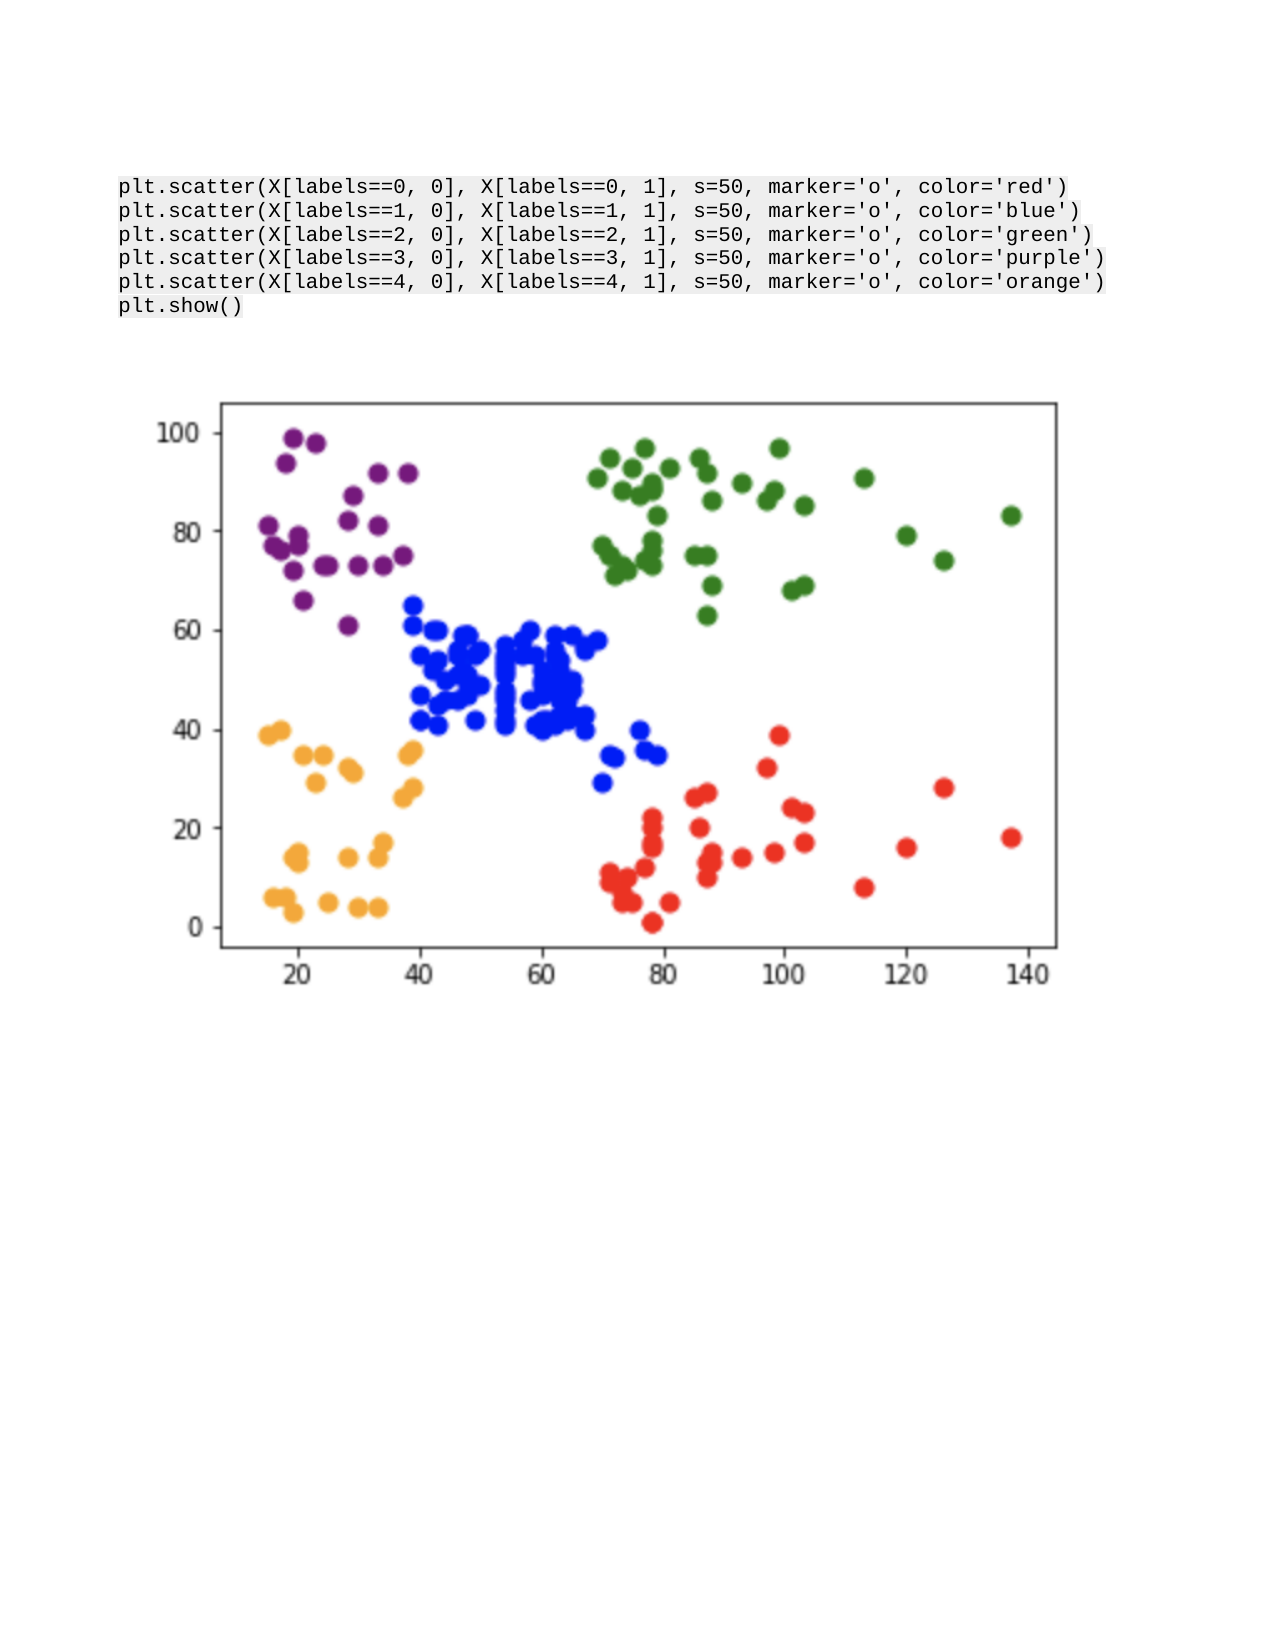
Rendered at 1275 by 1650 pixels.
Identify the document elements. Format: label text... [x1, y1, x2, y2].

text plt.scatter(X[labels==1, 0], X[labels==1, 1], s=50, marker='o', color='blue') [118, 200, 1157, 224]
text plt.scatter(X[labels==0, 0], X[labels==0, 1], s=50, marker='o', color='red') [118, 176, 1157, 200]
text plt.scatter(X[labels==2, 0], X[labels==2, 1], s=50, marker='o', color='green') [118, 224, 1157, 247]
text plt.scatter(X[labels==3, 0], X[labels==3, 1], s=50, marker='o', color='purple') [118, 247, 1157, 271]
text plt.show() [118, 294, 1157, 318]
text plt.scatter(X[labels==4, 0], X[labels==4, 1], s=50, marker='o', color='orange') [118, 271, 1157, 294]
picture [118, 380, 1105, 1014]
